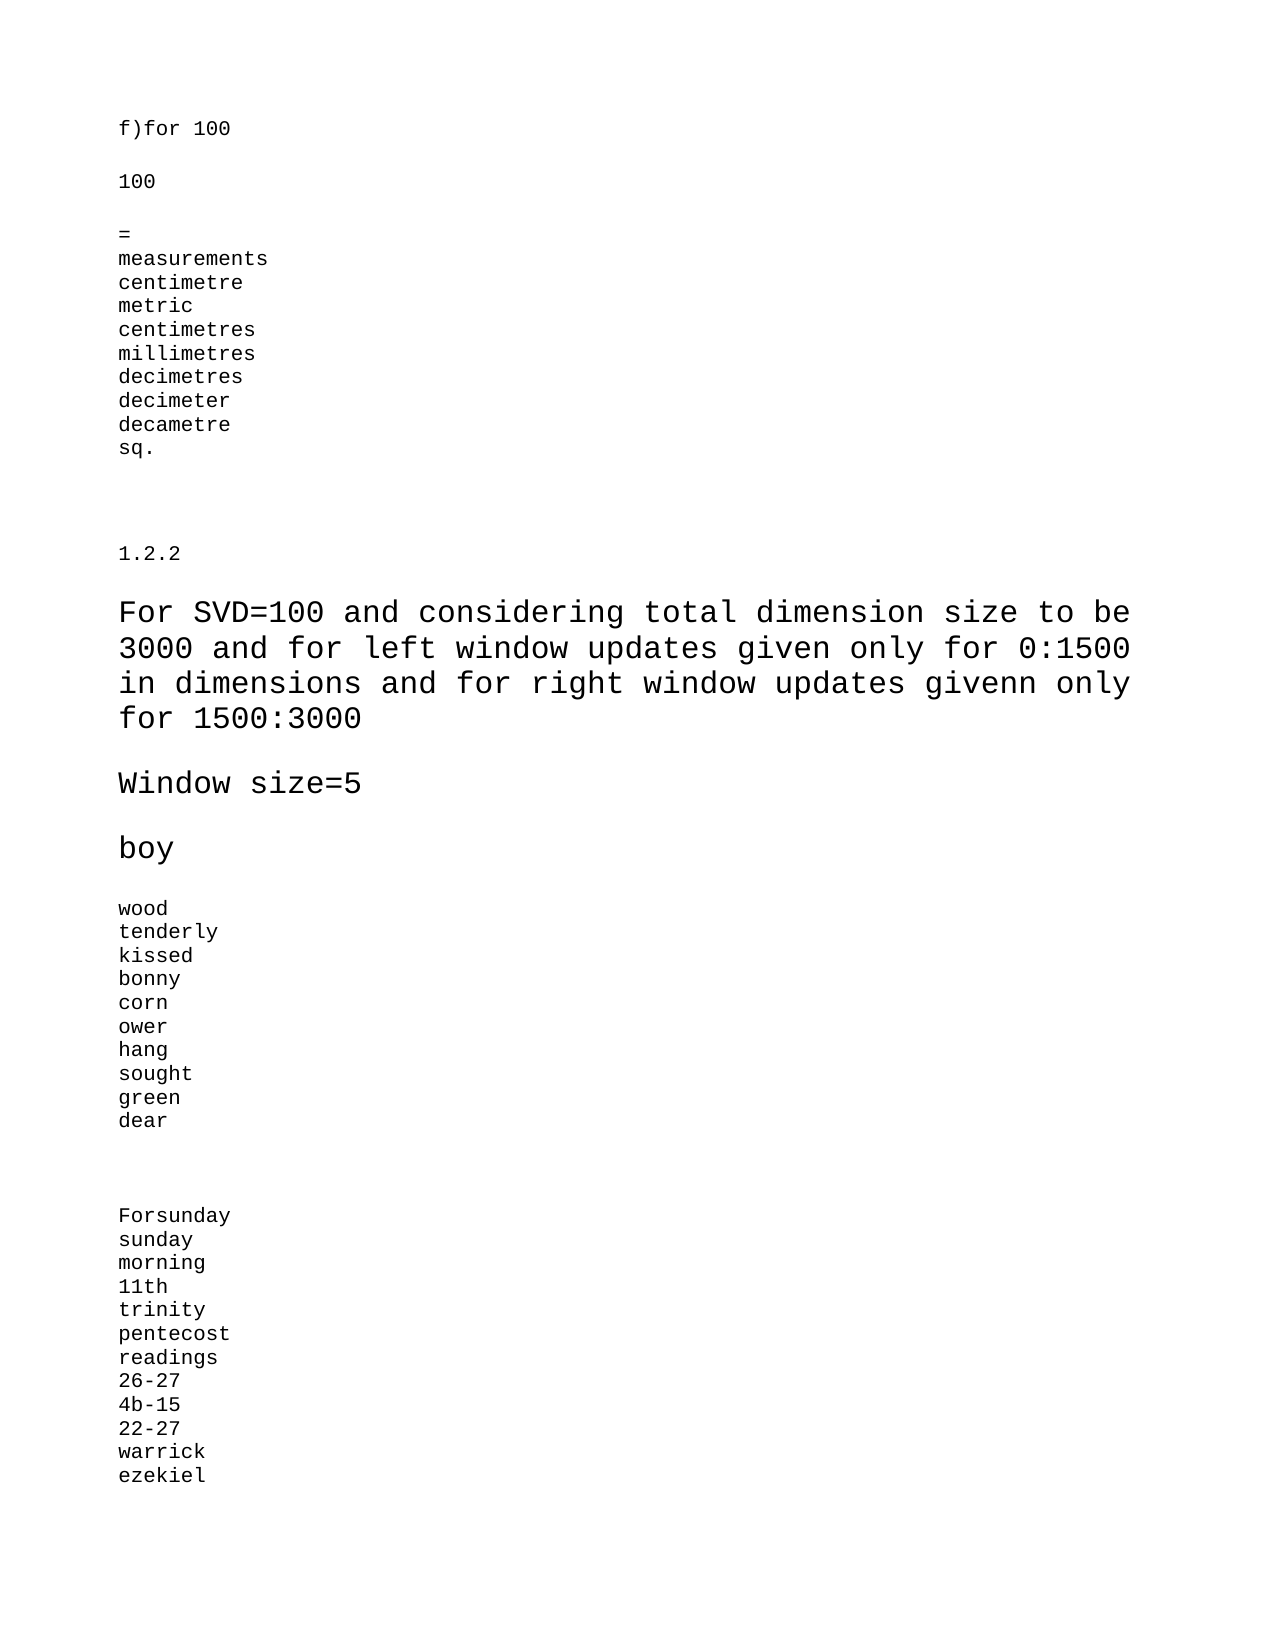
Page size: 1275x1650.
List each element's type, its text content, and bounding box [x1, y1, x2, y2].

text Window size=5 [118, 768, 1157, 803]
text decimetres [118, 366, 1157, 390]
text For SVD=100 and considering total dimension size to be 3000 and for left window updates given only for 0:1500 in dimensions and for right window updates givenn only for 1500:3000 [118, 597, 1157, 738]
text millimetres [118, 343, 1157, 366]
text bonny [118, 968, 1157, 992]
text measurements [118, 248, 1157, 272]
text dear [118, 1110, 1157, 1134]
text 1.2.2 [118, 543, 1157, 567]
text 4b-15 [118, 1394, 1157, 1418]
text readings [118, 1347, 1157, 1370]
text tenderly [118, 921, 1157, 945]
text hang [118, 1039, 1157, 1063]
text sq. [118, 437, 1157, 461]
text sunday [118, 1228, 1157, 1252]
text f)for 100 [118, 118, 1157, 142]
text 100 [118, 171, 1157, 195]
text 11th [118, 1276, 1157, 1299]
text = [118, 224, 1157, 248]
text ezekiel [118, 1465, 1157, 1489]
text metric [118, 295, 1157, 319]
text trinity [118, 1299, 1157, 1323]
text 22-27 [118, 1418, 1157, 1441]
text warrick [118, 1441, 1157, 1465]
text centimetres [118, 319, 1157, 343]
text kissed [118, 945, 1157, 968]
text green [118, 1087, 1157, 1110]
text Forsunday [118, 1205, 1157, 1228]
text centimetre [118, 272, 1157, 295]
text decametre [118, 413, 1157, 437]
text decimeter [118, 390, 1157, 413]
text boy [118, 833, 1157, 868]
text corn [118, 992, 1157, 1016]
text sought [118, 1063, 1157, 1087]
text 26-27 [118, 1370, 1157, 1394]
text wood [118, 897, 1157, 921]
text morning [118, 1252, 1157, 1276]
text ower [118, 1016, 1157, 1039]
text pentecost [118, 1323, 1157, 1347]
